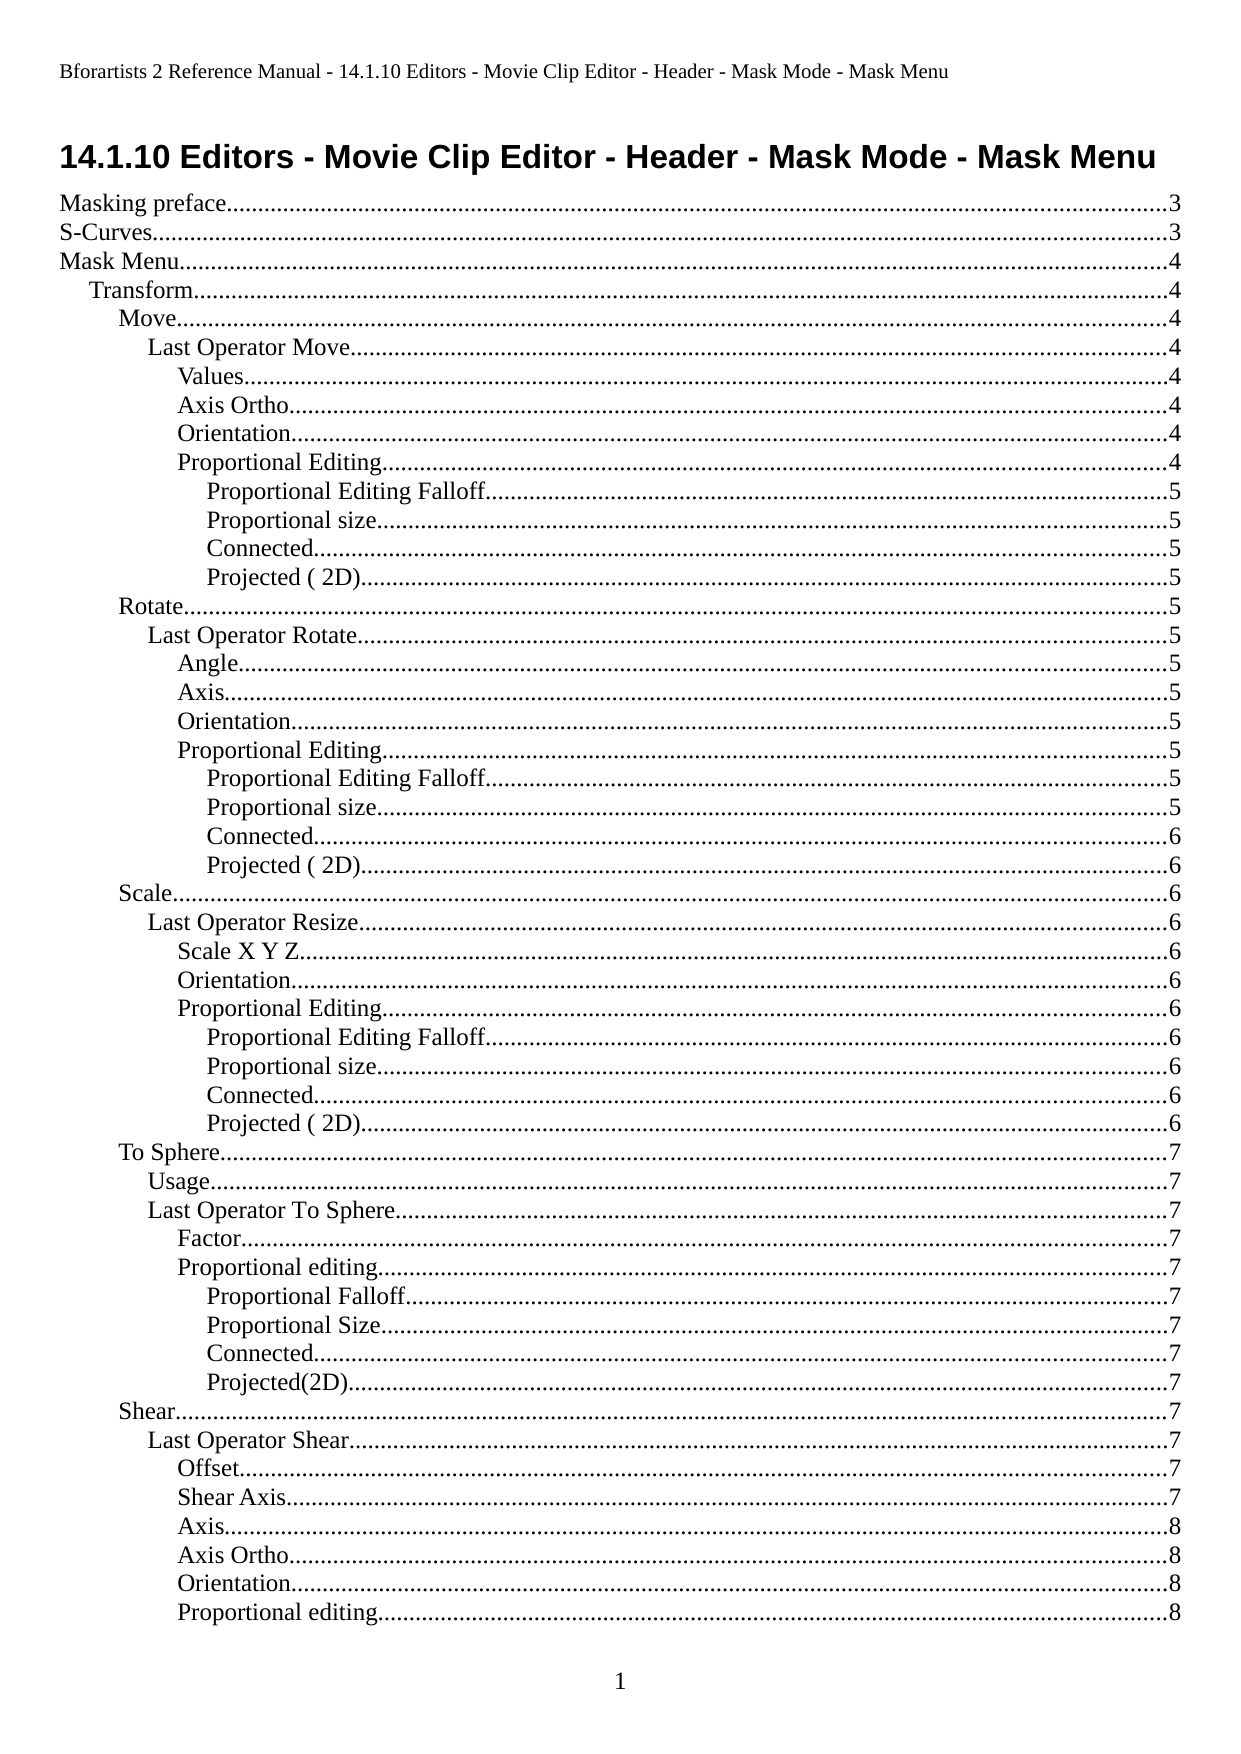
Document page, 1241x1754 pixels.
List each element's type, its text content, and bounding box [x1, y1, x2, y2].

text Proportional size 5 [206, 505, 1181, 533]
text Last Operator Move 4 [147, 332, 1181, 361]
text Scale 6 [118, 878, 1181, 907]
text Projected ( 2D) 6 [206, 1108, 1181, 1137]
text Proportional Editing 4 [177, 447, 1181, 476]
text Proportional editing 8 [177, 1597, 1181, 1626]
text Mask Menu 4 [59, 246, 1181, 275]
text Last Operator Resize 6 [147, 907, 1181, 936]
text Orientation 5 [177, 706, 1181, 735]
subtitle 14.1.10 Editors - Movie Clip Editor - Header - Mask Mode - Mask Menu [59, 138, 1181, 176]
text Projected(2D) 7 [206, 1367, 1181, 1396]
text Offset 7 [177, 1453, 1181, 1482]
text Axis 5 [177, 677, 1181, 706]
text Shear Axis 7 [177, 1482, 1181, 1511]
text Usage 7 [147, 1166, 1181, 1195]
text Projected ( 2D) 5 [206, 562, 1181, 591]
text Connected 6 [206, 821, 1181, 850]
text To Sphere 7 [118, 1137, 1181, 1166]
text Transform 4 [88, 275, 1181, 303]
text Angle 5 [177, 648, 1181, 677]
text Axis 8 [177, 1511, 1181, 1540]
text Proportional Editing Falloff 6 [206, 1022, 1181, 1051]
text S-Curves 3 [59, 217, 1181, 246]
text Values 4 [177, 361, 1181, 390]
text Proportional Editing Falloff 5 [206, 763, 1181, 792]
text Orientation 6 [177, 965, 1181, 993]
text Connected 5 [206, 533, 1181, 562]
text Connected 7 [206, 1338, 1181, 1367]
text Connected 6 [206, 1080, 1181, 1108]
text Orientation 8 [177, 1568, 1181, 1597]
text Scale X Y Z 6 [177, 936, 1181, 965]
text Axis Ortho 4 [177, 390, 1181, 418]
text Factor 7 [177, 1223, 1181, 1252]
text Move 4 [118, 303, 1181, 332]
text Proportional Editing Falloff 5 [206, 476, 1181, 505]
text Proportional size 6 [206, 1051, 1181, 1080]
text Proportional Size 7 [206, 1310, 1181, 1338]
text Last Operator Shear 7 [147, 1425, 1181, 1453]
text Proportional size 5 [206, 792, 1181, 821]
text Proportional Editing 5 [177, 735, 1181, 763]
text Orientation 4 [177, 418, 1181, 447]
text Last Operator Rotate 5 [147, 620, 1181, 648]
text Axis Ortho 8 [177, 1540, 1181, 1568]
text Proportional Editing 6 [177, 993, 1181, 1022]
text Proportional editing 7 [177, 1252, 1181, 1281]
text Proportional Falloff 7 [206, 1281, 1181, 1310]
text Shear 7 [118, 1396, 1181, 1425]
text Projected ( 2D) 6 [206, 850, 1181, 878]
text Rotate 5 [118, 591, 1181, 620]
text Masking preface 3 [59, 188, 1181, 217]
text Last Operator To Sphere 7 [147, 1195, 1181, 1223]
